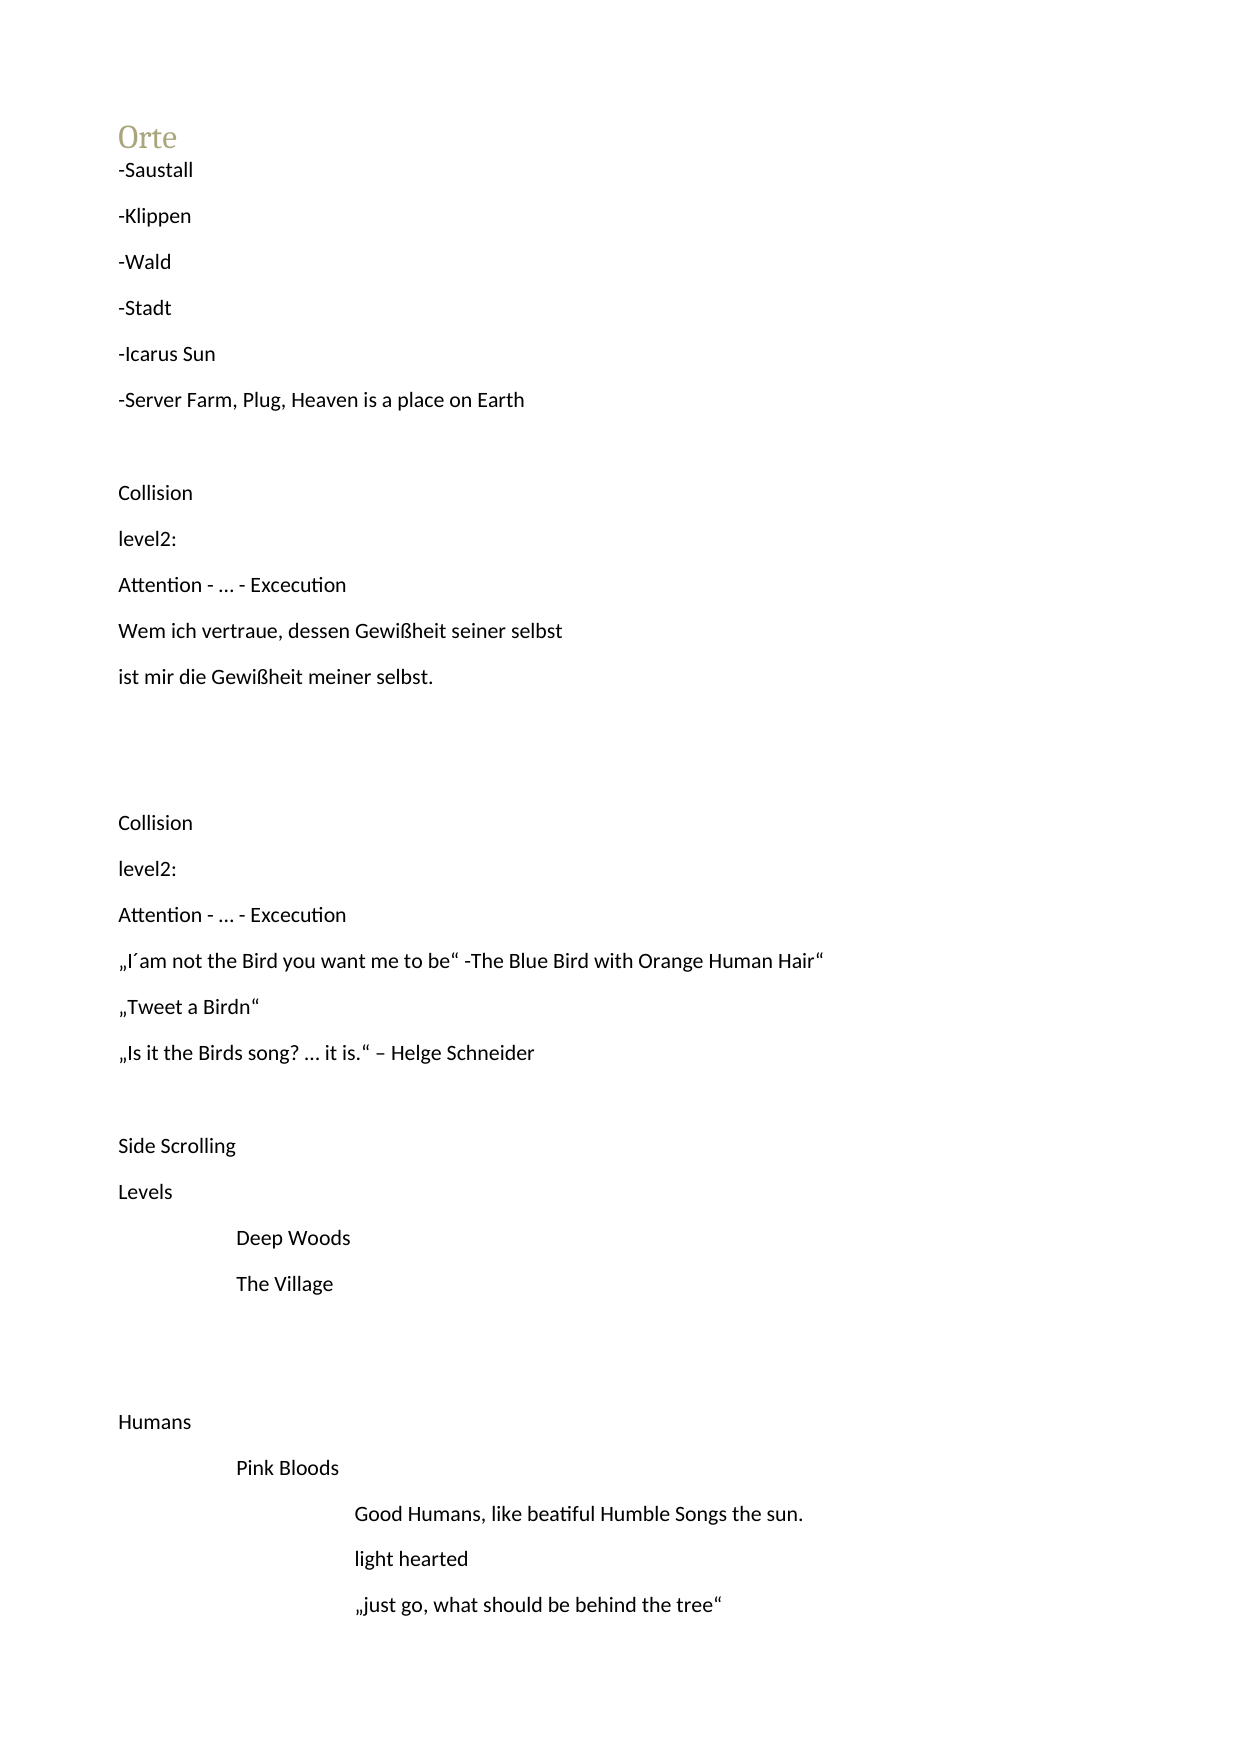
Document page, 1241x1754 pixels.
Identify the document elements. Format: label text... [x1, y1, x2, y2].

text „just go, what should be behind the tree“ [118, 1592, 1122, 1618]
text Side Scrolling [118, 1132, 1122, 1159]
text „I´am not the Bird you want me to be“ -The Blue Bird with Orange Human Hair“ [118, 947, 1122, 974]
text level2: [118, 525, 1122, 552]
text „Is it the Birds song? … it is.“ – Helge Schneider [118, 1039, 1122, 1066]
text Attention - … - Excecution [118, 571, 1122, 598]
text -Stadt [118, 294, 1122, 321]
text ist mir die Gewißheit meiner selbst. [118, 663, 1122, 690]
text light hearted [118, 1546, 1122, 1572]
text Attention - … - Excecution [118, 901, 1122, 928]
text Humans [118, 1408, 1122, 1434]
text The Village [118, 1270, 1122, 1297]
text Deep Woods [118, 1224, 1122, 1251]
text -Icarus Sun [118, 340, 1122, 367]
text Levels [118, 1178, 1122, 1205]
text Collision [118, 479, 1122, 506]
text -Saustall [118, 156, 1122, 183]
text Collision [118, 809, 1122, 836]
text Pink Bloods [118, 1454, 1122, 1480]
text level2: [118, 855, 1122, 882]
text -Wald [118, 248, 1122, 275]
text -Server Farm, Plug, Heaven is a place on Earth [118, 386, 1122, 413]
text Wem ich vertraue, dessen Gewißheit seiner selbst [118, 617, 1122, 644]
text Good Humans, like beatiful Humble Songs the sun. [118, 1500, 1122, 1526]
text -Klippen [118, 202, 1122, 229]
text „Tweet a Birdn“ [118, 993, 1122, 1019]
text Orte [118, 118, 1122, 156]
